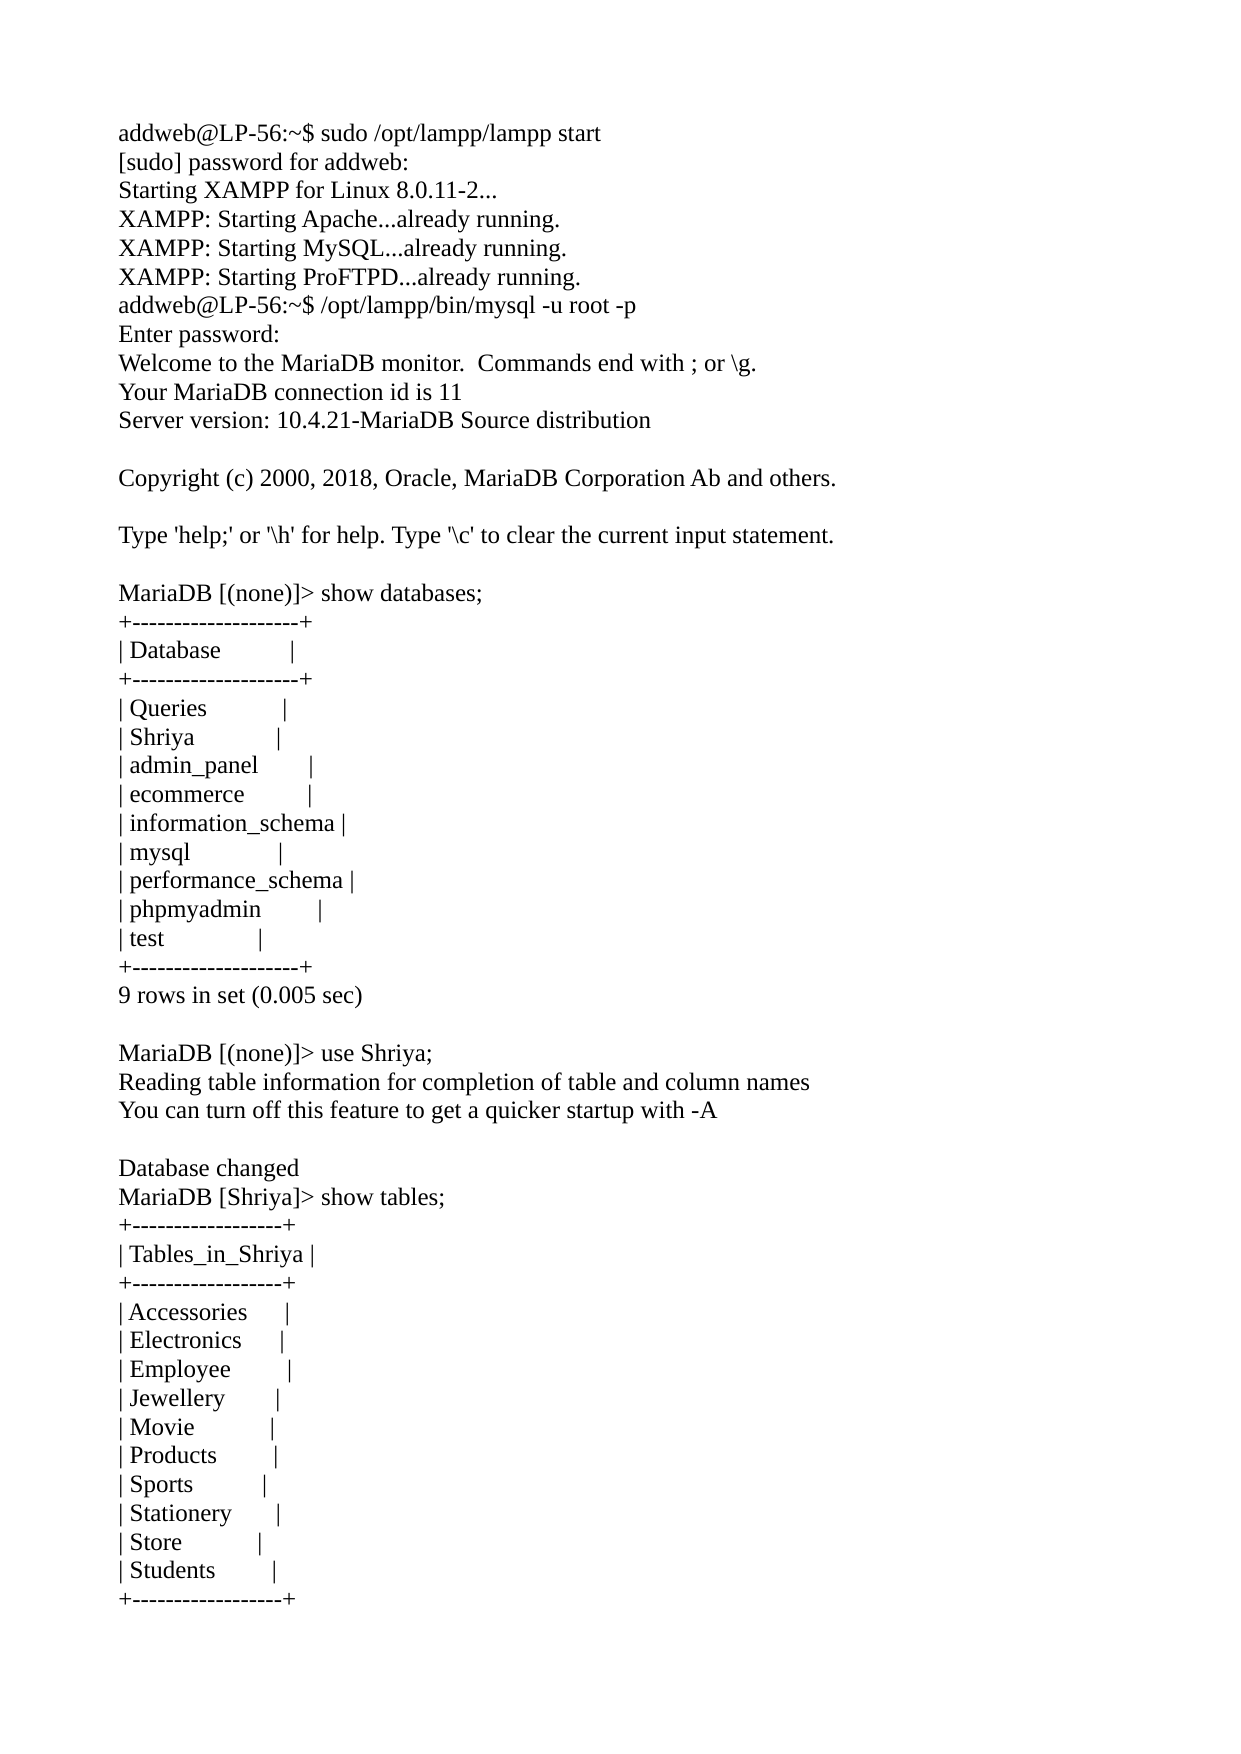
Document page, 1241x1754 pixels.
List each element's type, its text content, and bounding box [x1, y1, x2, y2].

text | Shriya | [118, 722, 1122, 751]
text +--------------------+ [118, 607, 1122, 636]
text XAMPP: Starting Apache...already running. [118, 204, 1122, 233]
text XAMPP: Starting ProFTPD...already running. [118, 262, 1122, 291]
text Type 'help;' or '\h' for help. Type '\c' to clear the current input statement. [118, 521, 1122, 549]
text +--------------------+ [118, 664, 1122, 693]
text +------------------+ [118, 1584, 1122, 1613]
text [sudo] password for addweb: [118, 147, 1122, 176]
text MariaDB [Shriya]> show tables; [118, 1182, 1122, 1211]
text | Students | [118, 1556, 1122, 1584]
text +------------------+ [118, 1268, 1122, 1297]
text MariaDB [(none)]> show databases; [118, 578, 1122, 607]
text You can turn off this feature to get a quicker startup with -A [118, 1096, 1122, 1124]
text Server version: 10.4.21-MariaDB Source distribution [118, 406, 1122, 434]
text | Sports | [118, 1469, 1122, 1498]
text MariaDB [(none)]> use Shriya; [118, 1038, 1122, 1067]
text | information_schema | [118, 808, 1122, 837]
text | admin_panel | [118, 751, 1122, 779]
text addweb@LP-56:~$ /opt/lampp/bin/mysql -u root -p [118, 291, 1122, 319]
text +------------------+ [118, 1211, 1122, 1239]
text Your MariaDB connection id is 11 [118, 377, 1122, 406]
text | ecommerce | [118, 779, 1122, 808]
text | Database | [118, 636, 1122, 664]
text XAMPP: Starting MySQL...already running. [118, 233, 1122, 262]
text | Electronics | [118, 1326, 1122, 1354]
text | Store | [118, 1527, 1122, 1556]
text | performance_schema | [118, 866, 1122, 894]
text Database changed [118, 1153, 1122, 1182]
text | Products | [118, 1441, 1122, 1469]
text | Accessories | [118, 1297, 1122, 1326]
text Starting XAMPP for Linux 8.0.11-2... [118, 176, 1122, 204]
text | phpmyadmin | [118, 894, 1122, 923]
text | Stationery | [118, 1498, 1122, 1527]
text | mysql | [118, 837, 1122, 866]
text Copyright (c) 2000, 2018, Oracle, MariaDB Corporation Ab and others. [118, 463, 1122, 492]
text | Tables_in_Shriya | [118, 1239, 1122, 1268]
text Welcome to the MariaDB monitor. Commands end with ; or \g. [118, 348, 1122, 377]
text addweb@LP-56:~$ sudo /opt/lampp/lampp start [118, 118, 1122, 147]
text +--------------------+ [118, 952, 1122, 981]
text | Queries | [118, 693, 1122, 722]
text | Employee | [118, 1354, 1122, 1383]
text | test | [118, 923, 1122, 952]
text | Jewellery | [118, 1383, 1122, 1412]
text 9 rows in set (0.005 sec) [118, 981, 1122, 1009]
text | Movie | [118, 1412, 1122, 1441]
text Reading table information for completion of table and column names [118, 1067, 1122, 1096]
text Enter password: [118, 319, 1122, 348]
